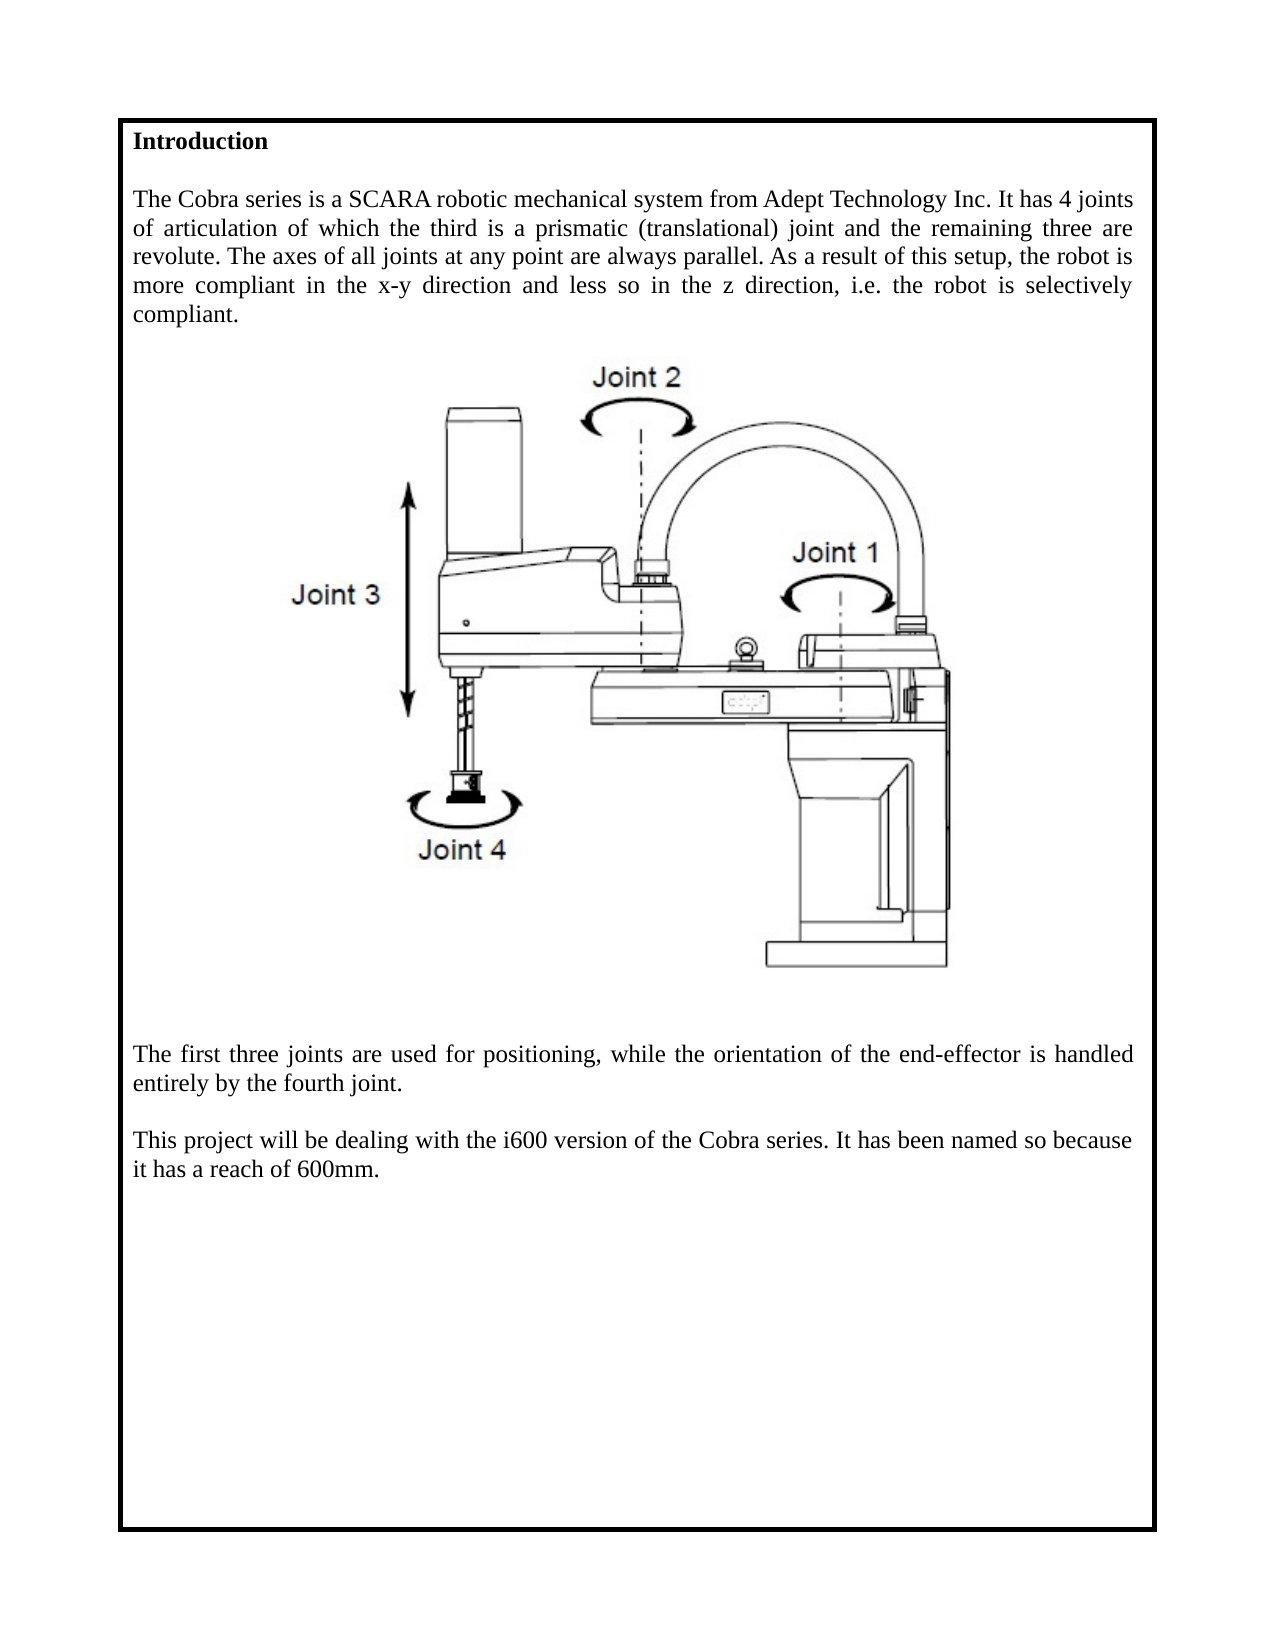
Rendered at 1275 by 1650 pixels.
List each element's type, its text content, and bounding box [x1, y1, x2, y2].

text Introduction [133, 126, 1134, 155]
picture [279, 356, 996, 982]
text The Cobra series is a SCARA robotic mechanical system from Adept Technology Inc. It has 4 joints of articulation of which the third is a prismatic (translational) joint and the remaining three are revolute. The axes of all joints at any point are always parallel. As a result of this setup, the robot is more compliant in the x-y direction and less so in the z direction, i.e. the robot is selectively compliant. [133, 184, 1134, 328]
text The first three joints are used for positioning, while the orientation of the end-effector is handled entirely by the fourth joint. [133, 1039, 1134, 1096]
text This project will be dealing with the i600 version of the Cobra series. It has been named so because it has a reach of 600mm. [133, 1125, 1134, 1183]
